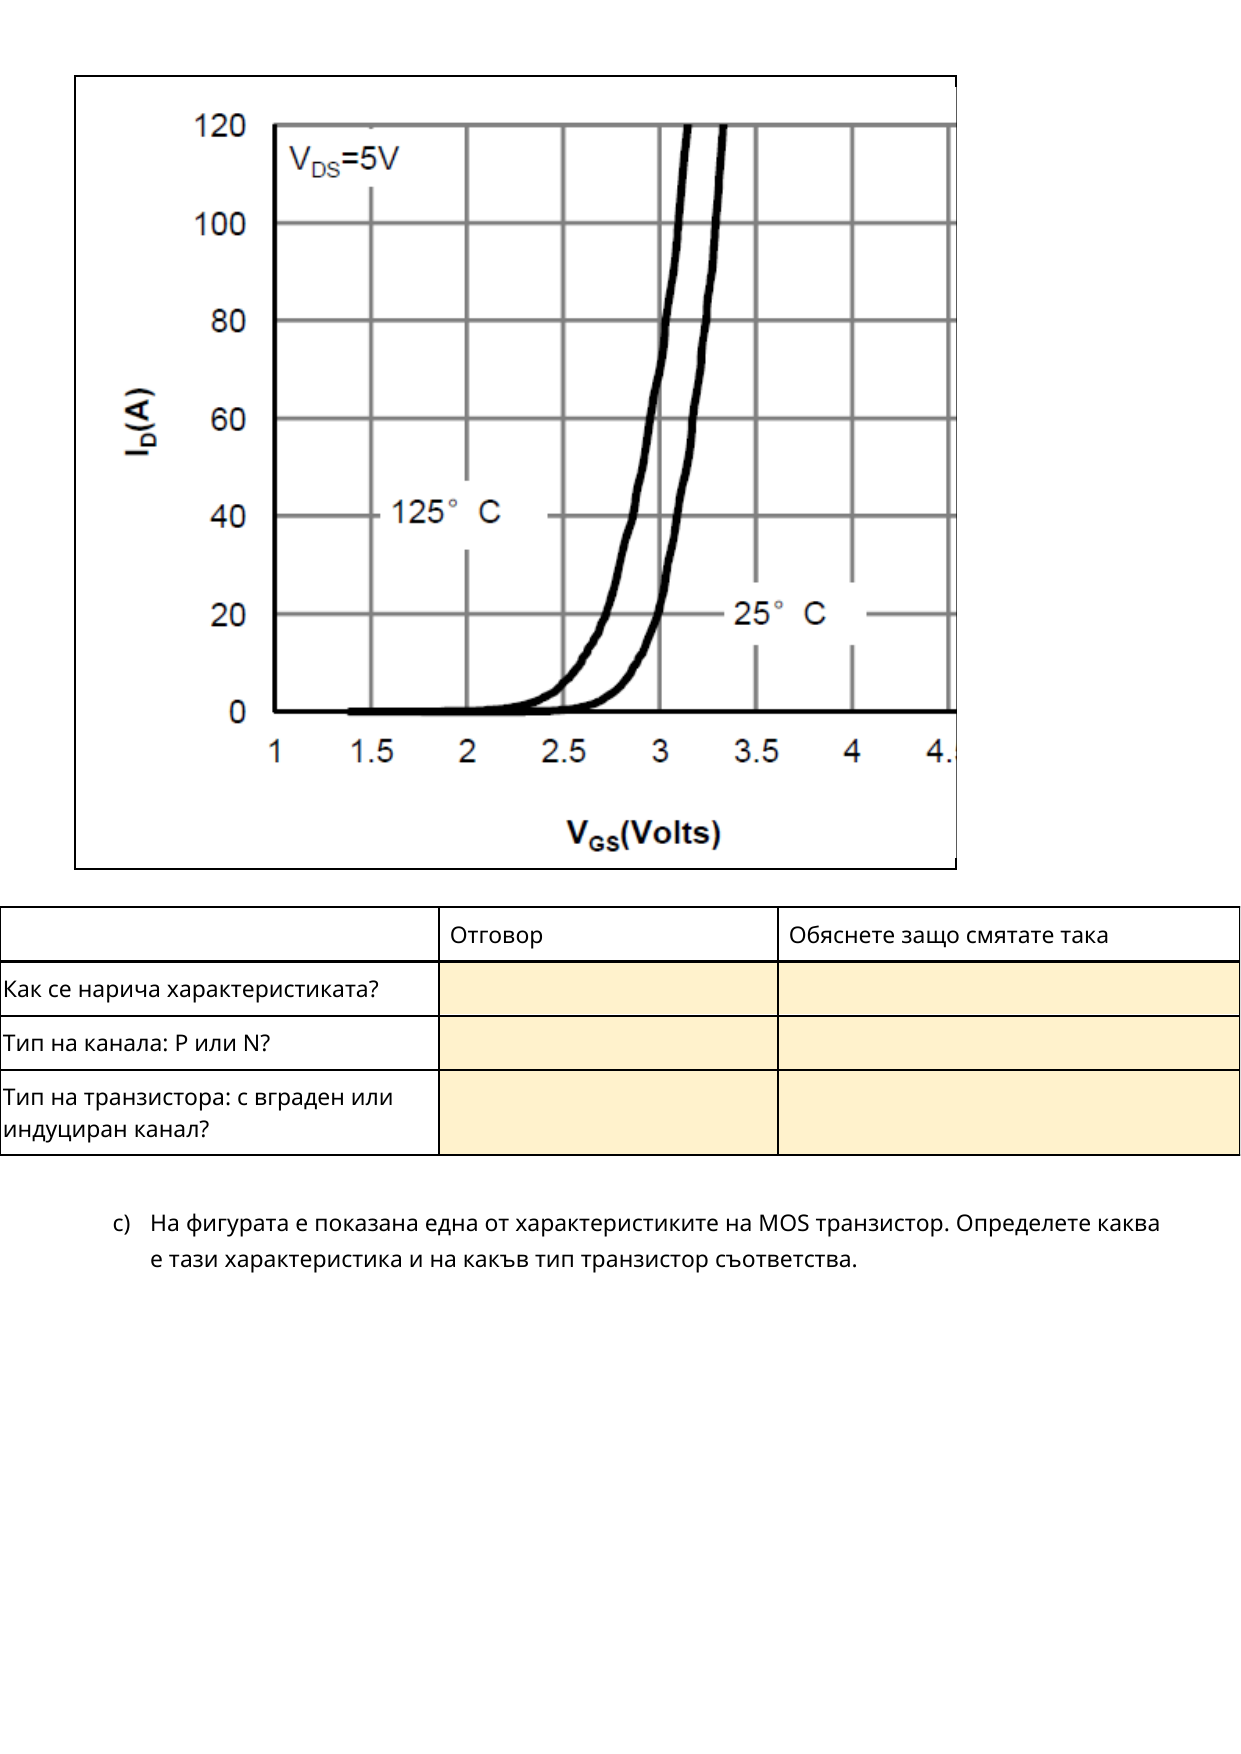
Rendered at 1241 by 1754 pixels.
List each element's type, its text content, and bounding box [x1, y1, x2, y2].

picture [85, 87, 957, 858]
table_header [1, 908, 438, 960]
table_header Отговор [440, 908, 777, 960]
list На фигурата е показана една от характеристиките на MOS транзистор. Определете каква е тази характеристика и на какъв тип транзистор съответства. [112, 1207, 1165, 1274]
table_cell [779, 963, 1239, 1014]
table_cell Тип на транзистора: с вграден или индуциран канал? [1, 1071, 438, 1154]
table_cell Как се нарича характеристиката? [1, 963, 438, 1014]
table_cell [779, 1071, 1239, 1154]
table_cell [440, 1017, 777, 1069]
table_cell [440, 1071, 777, 1154]
table_cell [779, 1017, 1239, 1069]
table_header Обяснете защо смятате така [779, 908, 1239, 960]
table_cell Тип на канала: P или N? [1, 1017, 438, 1069]
table_cell [440, 963, 777, 1014]
table_header [76, 77, 955, 868]
